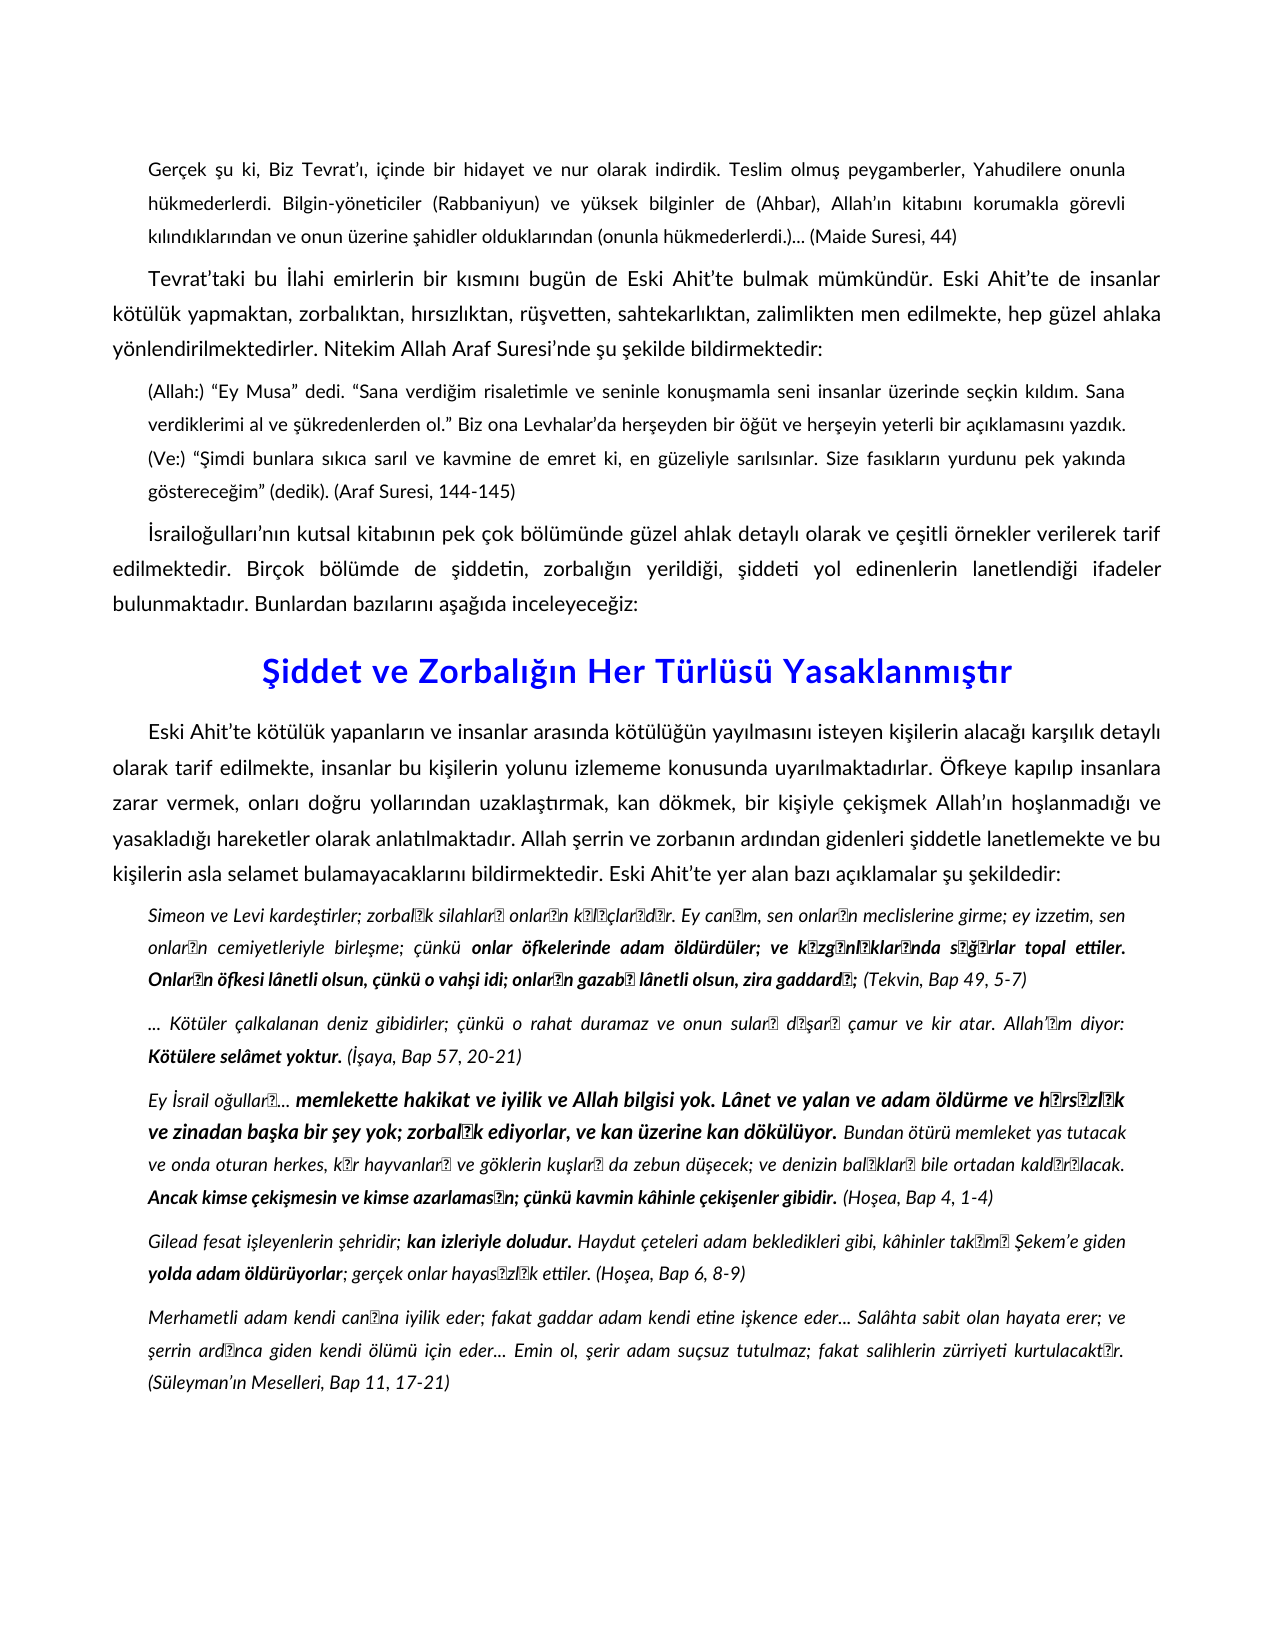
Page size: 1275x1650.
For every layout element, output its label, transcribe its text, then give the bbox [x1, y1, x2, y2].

text Gilead fesat işleyenlerin şehridir; kan izleriyle doludur. Haydut çeteleri adam bekledikleri gibi, kâhinler takm Şekem’e giden yoIda adam öldürüyorlar; gerçek onlar hayaszlk ettiler. (Hoşea, Bap 6, 8-9) [148, 1222, 1127, 1287]
text Merhametli adam kendi canna iyilik eder; fakat gaddar adam kendi etine işkence eder... Salâhta sabit olan hayata erer; ve şerrin ardnca giden kendi ölümü için eder... Emin ol, şerir adam suçsuz tutulmaz; fakat salihlerin zürriyeti kurtulacaktr. (Süleyman’ın Meselleri, Bap 11, 17-21) [148, 1299, 1127, 1396]
text Eski Ahit’te kötülük yapanların ve insanlar arasında kötülüğün yayılmasını isteyen kişilerin alacağı karşılık detaylı olarak tarif edilmekte, insanlar bu kişilerin yolunu izlememe konusunda uyarılmaktadırlar. Öfkeye kapılıp insanlara zarar vermek, onları doğru yollarından uzaklaştırmak, kan dökmek, bir kişiyle çekişmek Allah’ın hoşlanmadığı ve yasakladığı hareketler olarak anlatılmaktadır. Allah şerrin ve zorbanın ardından gidenleri şiddetle lanetlemekte ve bu kişilerin asla selamet bulamayacaklarını bildirmektedir. Eski Ahit’te yer alan bazı açıklamalar şu şekildedir: [112, 711, 1162, 888]
text Tevrat’taki bu İlahi emirlerin bir kısmını bugün de Eski Ahit’te bulmak mümkündür. Eski Ahit’te de insanlar kötülük yapmaktan, zorbalıktan, hırsızlıktan, rüşvetten, sahtekarlıktan, zalimlikten men edilmekte, hep güzel ahlaka yönlendirilmektedirler. Nitekim Allah Araf Suresi’nde şu şekilde bildirmektedir: [112, 258, 1162, 364]
text İsrailoğulları’nın kutsal kitabının pek çok bölümünde güzel ahlak detaylı olarak ve çeşitli örnekler verilerek tarif edilmektedir. Birçok bölümde de şiddetin, zorbalığın yerildiği, şiddeti yol edinenlerin lanetlendiği ifadeler bulunmaktadır. Bunlardan bazılarını aşağıda inceleyeceğiz: [112, 513, 1162, 619]
text Gerçek şu ki, Biz Tevrat’ı, içinde bir hidayet ve nur olarak indirdik. Teslim olmuş peygamberler, Yahudilere onunla hükmederlerdi. Bilgin-yöneticiler (Rabbaniyun) ve yüksek bilginler de (Ahbar), Allah’ın kitabını korumakla görevli kılındıklarından ve onun üzerine şahidler olduklarından (onunla hükmederlerdi.)... (Maide Suresi, 44) [148, 150, 1127, 250]
text (Allah:) “Ey Musa” dedi. “Sana verdiğim risaletimle ve seninle konuşmamla seni insanlar üzerinde seçkin kıldım. Sana verdiklerimi al ve şükredenlerden ol.” Biz ona Levhalar’da herşeyden bir öğüt ve herşeyin yeterli bir açıklamasını yazdık. (Ve:) “Şimdi bunlara sıkıca sarıl ve kavmine de emret ki, en güzeliyle sarılsınlar. Size fasıkların yurdunu pek yakında göstereceğim” (dedik). (Araf Suresi, 144-145) [148, 372, 1127, 505]
text Ey İsrail oğullar... memlekette hakikat ve iyilik ve Allah bilgisi yok. Lânet ve yalan ve adam öldürme ve hrszlk ve zinadan başka bir şey yok; zorbalk ediyorlar, ve kan üzerine kan dökülüyor. Bundan ötürü memleket yas tutacak ve onda oturan herkes, kr hayvanlar ve göklerin kuşlar da zebun düşecek; ve denizin balklar bile ortadan kaldrlacak. Ancak kimse çekişmesin ve kimse azarlamasn; çünkü kavmin kâhinle çekişenIer gibidir. (Hoşea, Bap 4, 1-4) [148, 1081, 1127, 1211]
text Simeon ve Levi kardeştirler; zorbalk silahlar onlarn klçlardr. Ey canm, sen onlarn meclislerine girme; ey izzetim, sen onlarn cemiyetleriyle birleşme; çünkü onlar öfkelerinde adam öldürdüler; ve kzgnlklarnda sğrlar topal ettiler. Onlarn öfkesi lânetli olsun, çünkü o vahşi idi; onlarn gazab lânetli olsun, zira gaddard; (Tekvin, Bap 49, 5-7) [148, 896, 1127, 993]
text Şiddet ve Zorbalığın Her Türlüsü Yasaklanmıştır [112, 650, 1162, 692]
text ... Kötüler çalkalanan deniz gibidirler; çünkü o rahat duramaz ve onun sular dşar çamur ve kir atar. Allah’m diyor: Kötülere selâmet yoktur. (İşaya, Bap 57, 20-21) [148, 1005, 1127, 1069]
